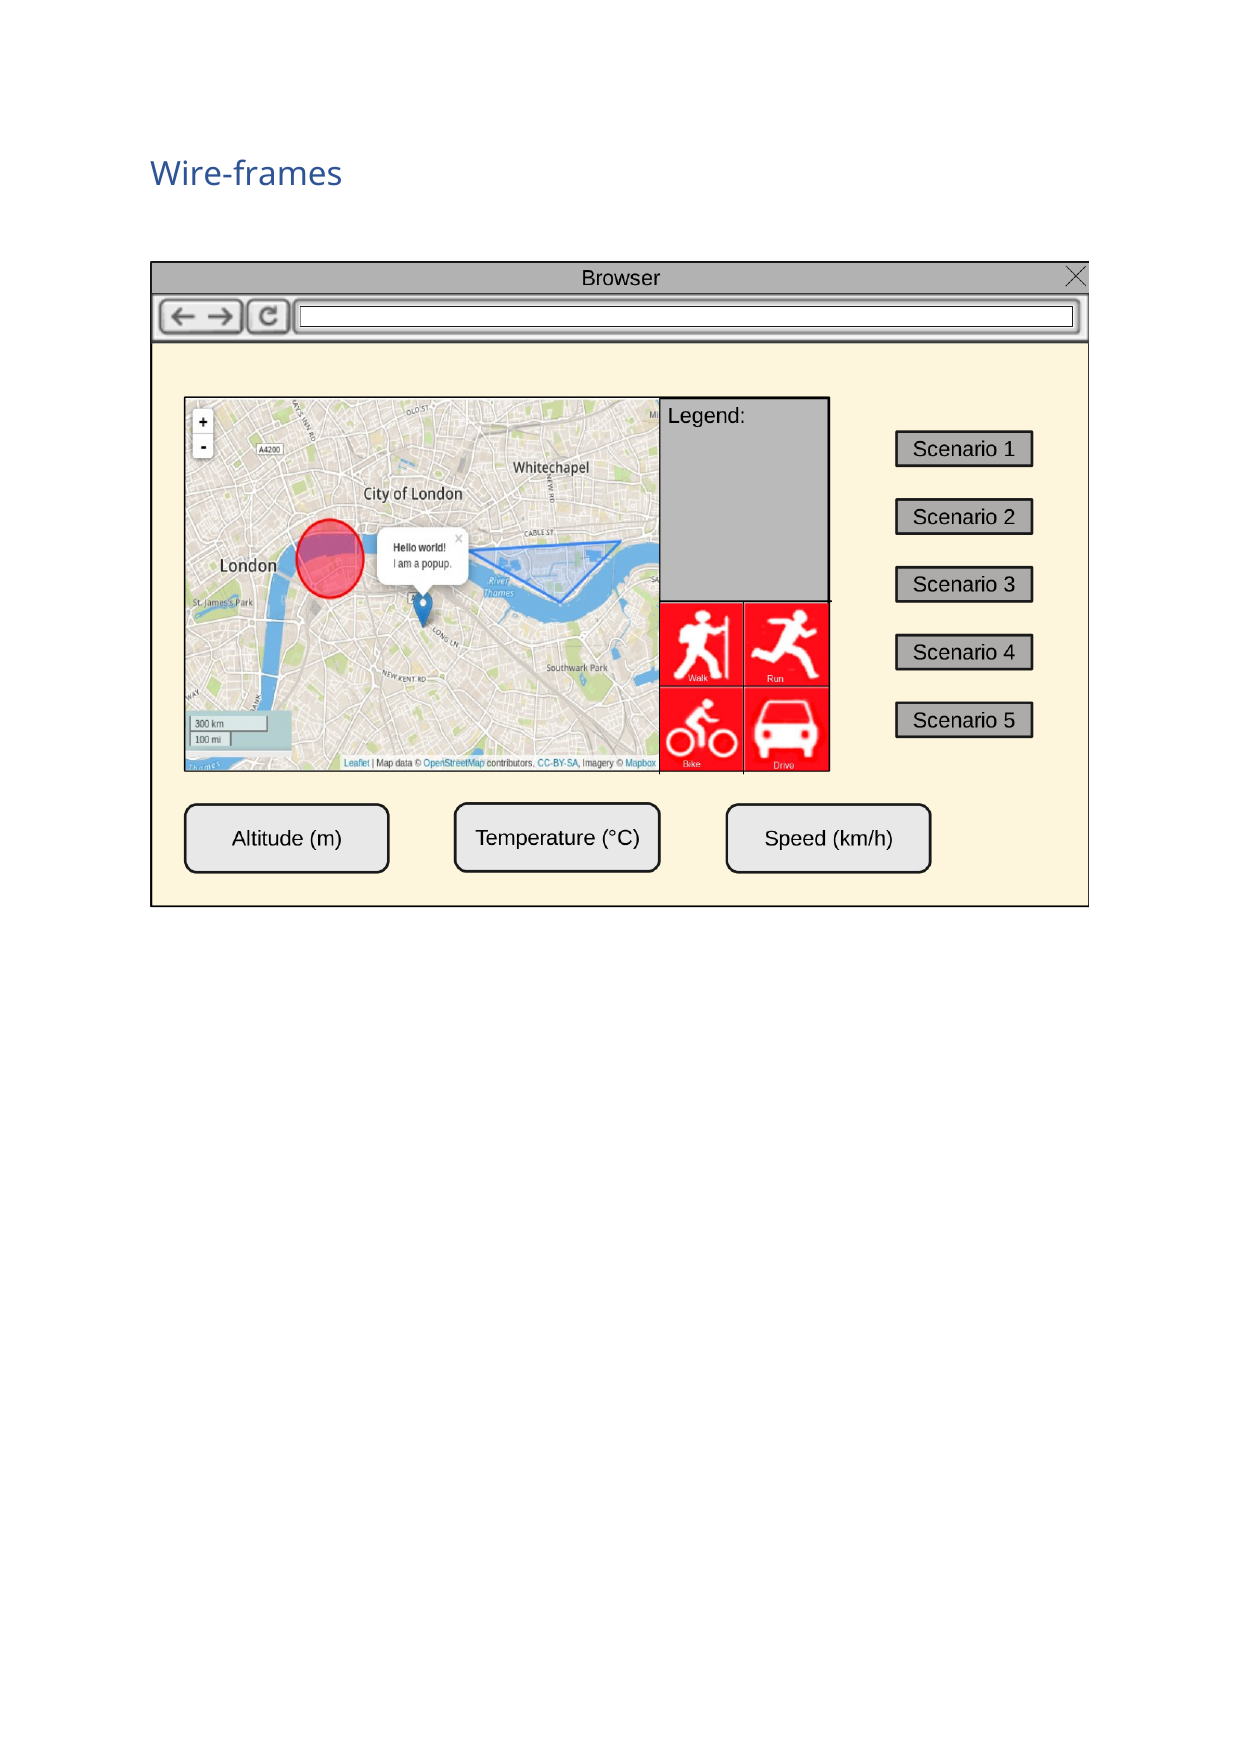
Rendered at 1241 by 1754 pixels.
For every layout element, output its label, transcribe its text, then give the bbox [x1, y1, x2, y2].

picture [150, 259, 1089, 908]
text Wire-frames [150, 150, 1090, 195]
